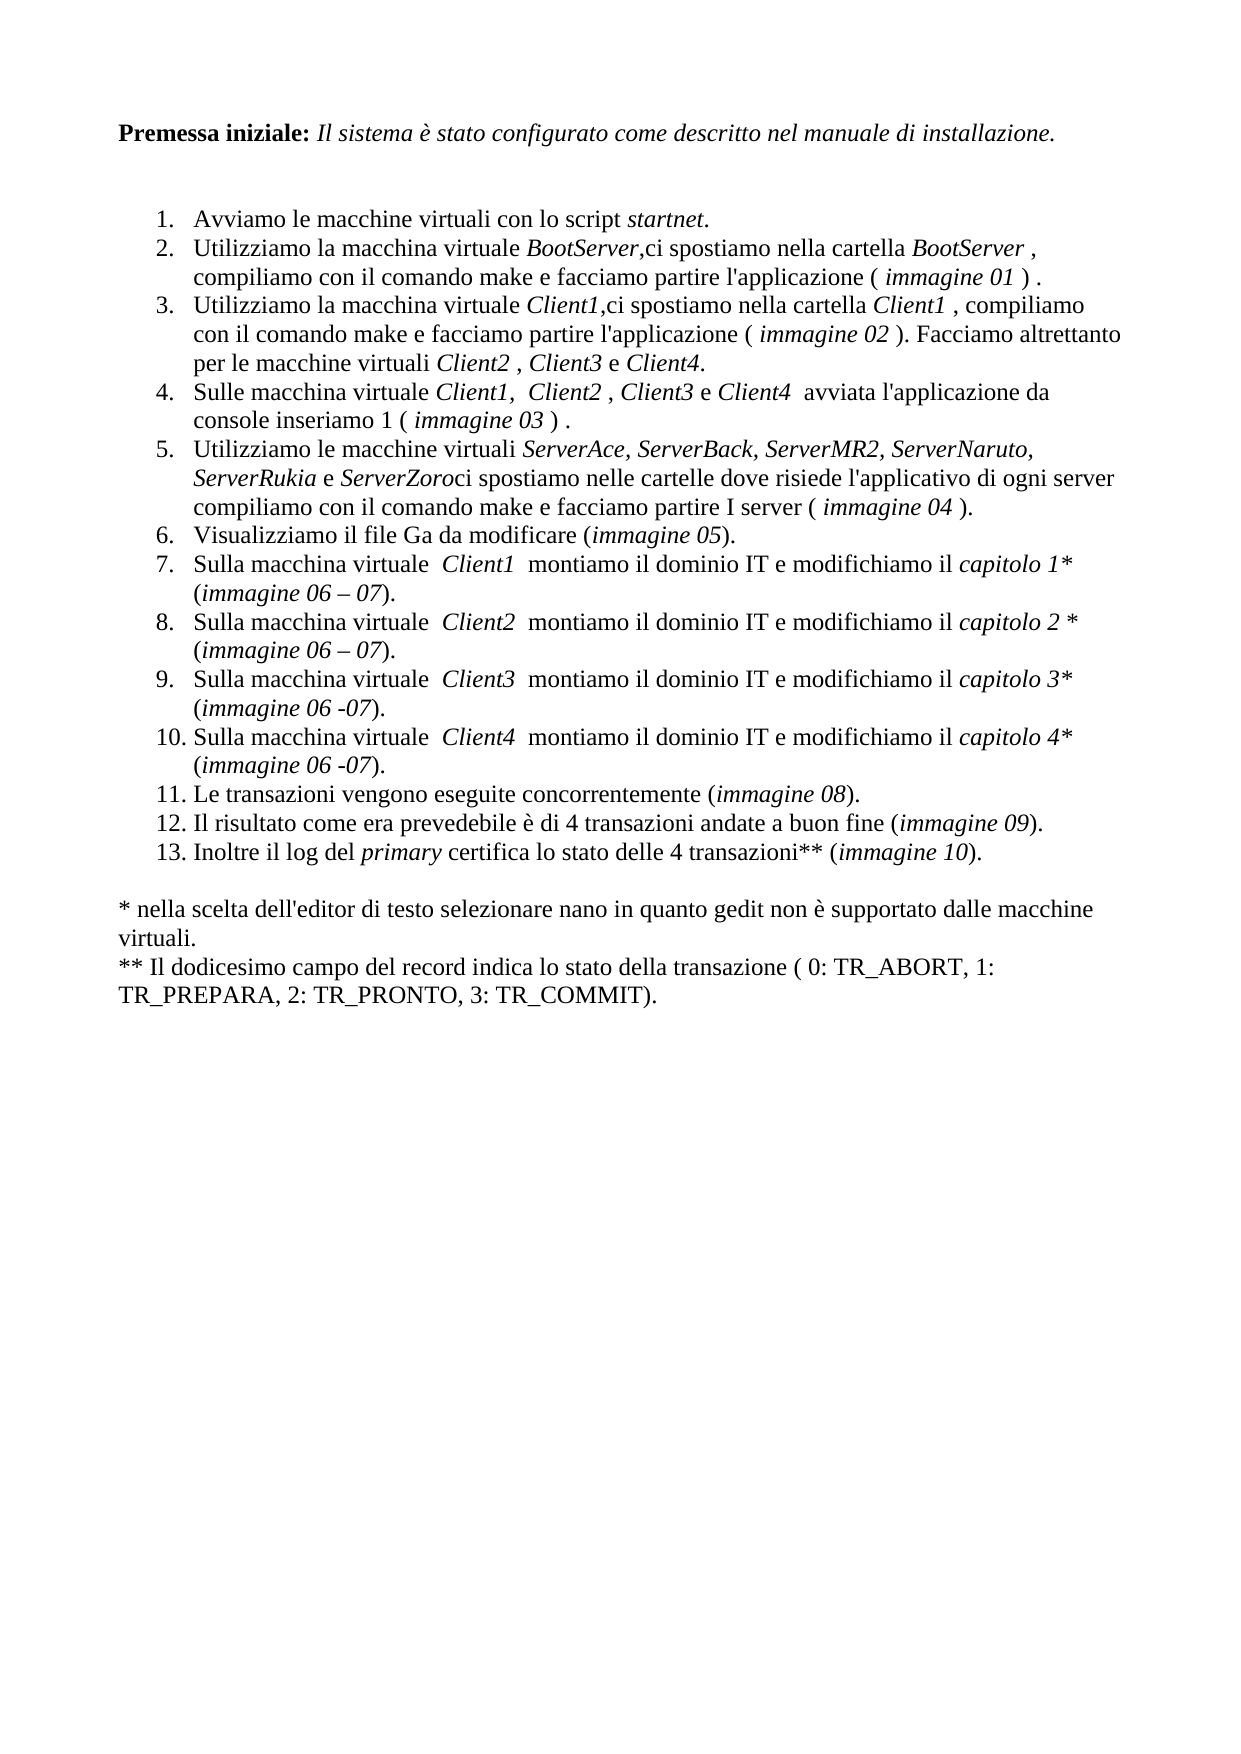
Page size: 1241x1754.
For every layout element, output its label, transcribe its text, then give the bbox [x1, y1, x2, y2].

list Utilizziamo la macchina virtuale BootServer,ci spostiamo nella cartella BootServer , compiliamo con il comando make e facciamo partire l'applicazione ( immagine 01 ) . [156, 233, 1122, 291]
list Sulla macchina virtuale Client1 montiamo il dominio IT e modifichiamo il capitolo 1* (immagine 06 – 07). [156, 549, 1122, 607]
text * nella scelta dell'editor di testo selezionare nano in quanto gedit non è supportato dalle macchine virtuali. [118, 894, 1122, 952]
list Il risultato come era prevedebile è di 4 transazioni andate a buon fine (immagine 09). [156, 808, 1122, 837]
list Sulle macchina virtuale Client1, Client2 , Client3 e Client4 avviata l'applicazione da console inseriamo 1 ( immagine 03 ) . [156, 377, 1122, 434]
list Sulla macchina virtuale Client2 montiamo il dominio IT e modifichiamo il capitolo 2 * (immagine 06 – 07). [156, 607, 1122, 664]
text Premessa iniziale: Il sistema è stato configurato come descritto nel manuale di installazione. [118, 118, 1122, 147]
list Avviamo le macchine virtuali con lo script startnet. [156, 204, 1122, 233]
list Sulla macchina virtuale Client3 montiamo il dominio IT e modifichiamo il capitolo 3* (immagine 06 -07). [156, 664, 1122, 722]
list Utilizziamo le macchine virtuali ServerAce, ServerBack, ServerMR2, ServerNaruto, ServerRukia e ServerZoroci spostiamo nelle cartelle dove risiede l'applicativo di ogni server compiliamo con il comando make e facciamo partire I server ( immagine 04 ). [156, 434, 1122, 521]
list Le transazioni vengono eseguite concorrentemente (immagine 08). [156, 779, 1122, 808]
text ** Il dodicesimo campo del record indica lo stato della transazione ( 0: TR_ABORT, 1: TR_PREPARA, 2: TR_PRONTO, 3: TR_COMMIT). [118, 952, 1122, 1009]
list Utilizziamo la macchina virtuale Client1,ci spostiamo nella cartella Client1 , compiliamo con il comando make e facciamo partire l'applicazione ( immagine 02 ). Facciamo altrettanto per le macchine virtuali Client2 , Client3 e Client4. [156, 291, 1122, 377]
list Sulla macchina virtuale Client4 montiamo il dominio IT e modifichiamo il capitolo 4* (immagine 06 -07). [156, 722, 1122, 779]
list Inoltre il log del primary certifica lo stato delle 4 transazioni** (immagine 10). [156, 837, 1122, 866]
list Visualizziamo il file Ga da modificare (immagine 05). [156, 521, 1122, 549]
